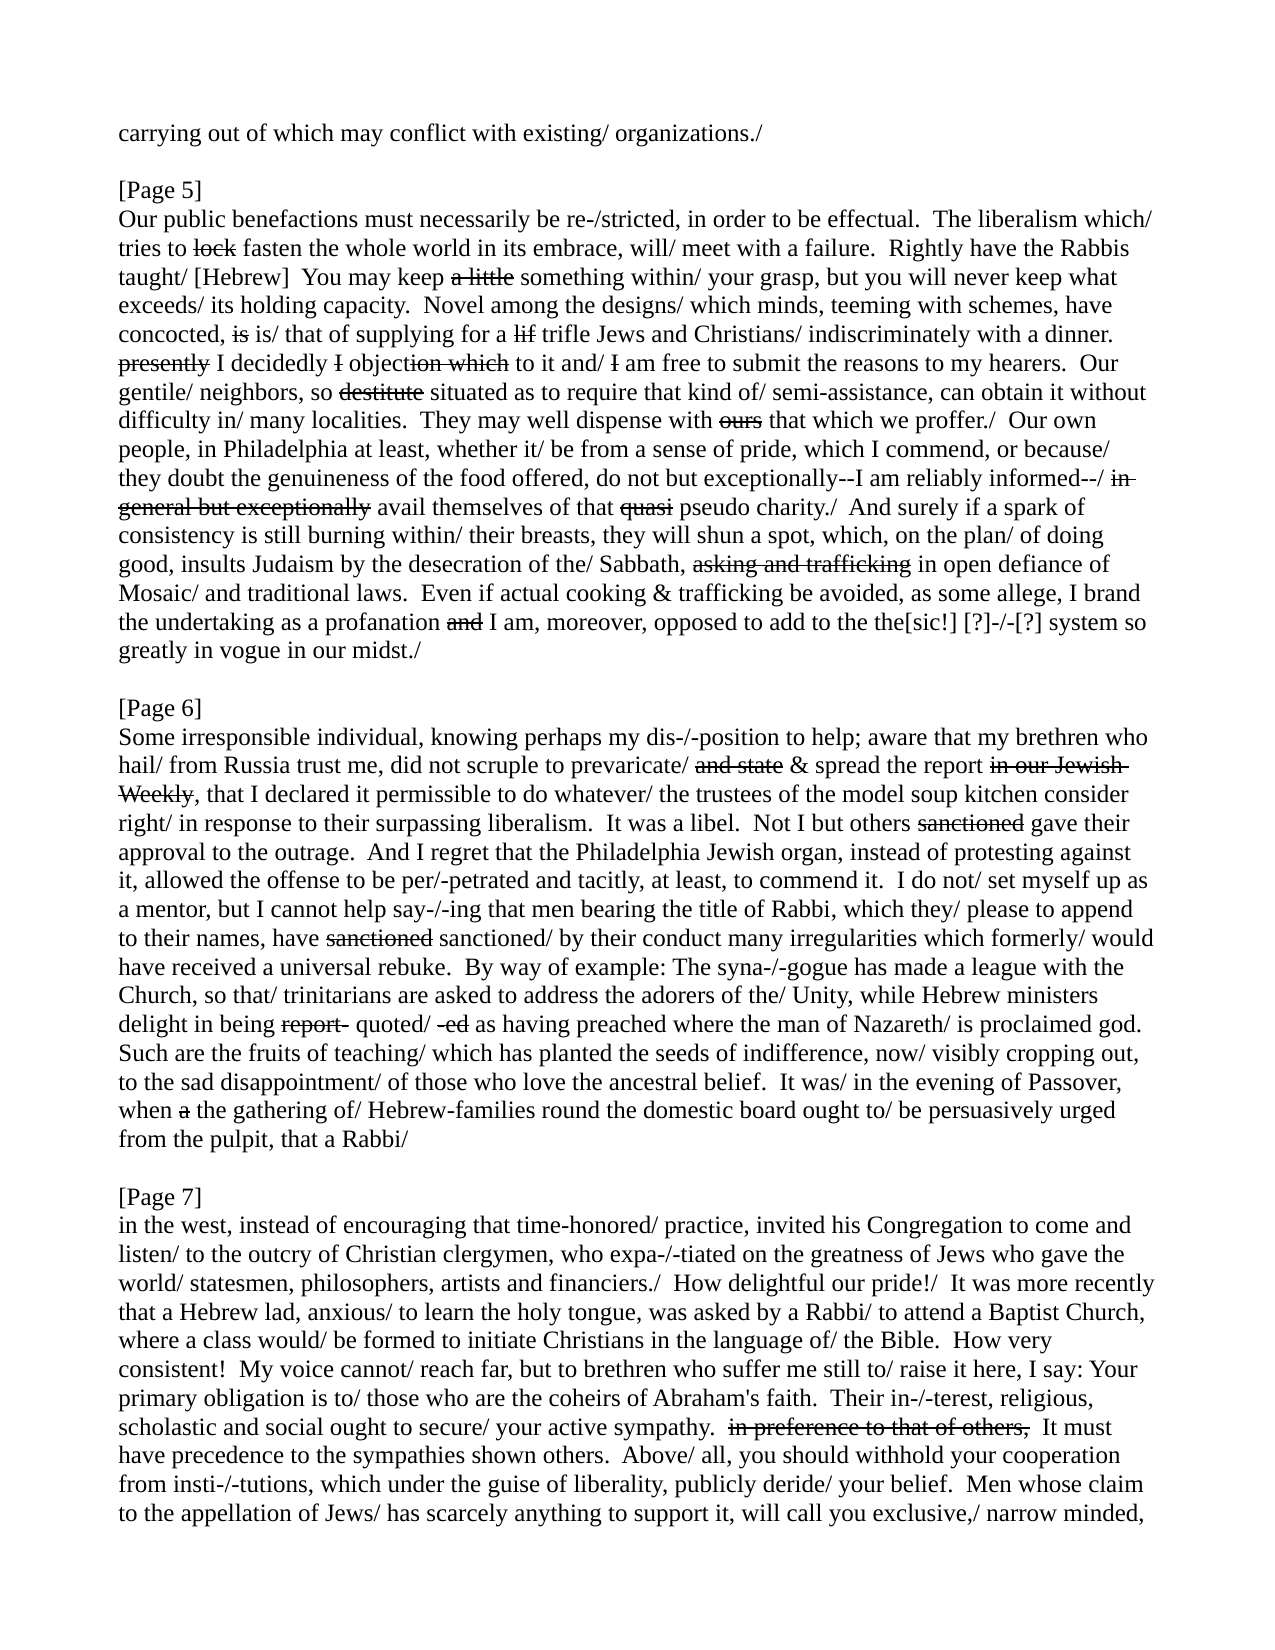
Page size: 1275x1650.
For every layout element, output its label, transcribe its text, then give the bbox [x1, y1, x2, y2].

text in the west, instead of encouraging that time-honored/ practice, invited his Congregation to come and listen/ to the outcry of Christian clergymen, who expa-/-tiated on the greatness of Jews who gave the world/ statesmen, philosophers, artists and financiers./ How delightful our pride!/ It was more recently that a Hebrew lad, anxious/ to learn the holy tongue, was asked by a Rabbi/ to attend a Baptist Church, where a class would/ be formed to initiate Christians in the language of/ the Bible. How very consistent! My voice cannot/ reach far, but to brethren who suffer me still to/ raise it here, I say: Your primary obligation is to/ those who are the coheirs of Abraham's faith. Their in-/-terest, religious, scholastic and social ought to secure/ your active sympathy. in preference to that of others, It must have precedence to the sympathies shown others. Above/ all, you should withhold your cooperation from insti-/-tutions, which under the guise of liberality, publicly deride/ your belief. Men whose claim to the appellation of Jews/ has scarcely anything to support it, will call you exclusive,/ narrow minded, [118, 1211, 1157, 1527]
text Some irresponsible individual, knowing perhaps my dis-/-position to help; aware that my brethren who hail/ from Russia trust me, did not scruple to prevaricate/ and state & spread the report in our Jewish Weekly, that I declared it permissible to do whatever/ the trustees of the model soup kitchen consider right/ in response to their surpassing liberalism. It was a libel. Not I but others sanctioned gave their approval to the outrage. And I regret that the Philadelphia Jewish organ, instead of protesting against it, allowed the offense to be per/-petrated and tacitly, at least, to commend it. I do not/ set myself up as a mentor, but I cannot help say-/-ing that men bearing the title of Rabbi, which they/ please to append to their names, have sanctioned sanctioned/ by their conduct many irregularities which formerly/ would have received a universal rebuke. By way of example: The syna-/-gogue has made a league with the Church, so that/ trinitarians are asked to address the adorers of the/ Unity, while Hebrew ministers delight in being report- quoted/ -ed as having preached where the man of Nazareth/ is proclaimed god. Such are the fruits of teaching/ which has planted the seeds of indifference, now/ visibly cropping out, to the sad disappointment/ of those who love the ancestral belief. It was/ in the evening of Passover, when a the gathering of/ Hebrew-families round the domestic board ought to/ be persuasively urged from the pulpit, that a Rabbi/ [118, 722, 1157, 1153]
text [Page 6] [118, 693, 1157, 722]
text Our public benefactions must necessarily be re-/stricted, in order to be effectual. The liberalism which/ tries to lock fasten the whole world in its embrace, will/ meet with a failure. Rightly have the Rabbis taught/ [Hebrew] You may keep a little something within/ your grasp, but you will never keep what exceeds/ its holding capacity. Novel among the designs/ which minds, teeming with schemes, have concocted, is is/ that of supplying for a lif trifle Jews and Christians/ indiscriminately with a dinner. presently I decidedly I objection which to it and/ I am free to submit the reasons to my hearers. Our gentile/ neighbors, so destitute situated as to require that kind of/ semi-assistance, can obtain it without difficulty in/ many localities. They may well dispense with ours that which we proffer./ Our own people, in Philadelphia at least, whether it/ be from a sense of pride, which I commend, or because/ they doubt the genuineness of the food offered, do not but exceptionally--I am reliably informed--/ in general but exceptionally avail themselves of that quasi pseudo charity./ And surely if a spark of consistency is still burning within/ their breasts, they will shun a spot, which, on the plan/ of doing good, insults Judaism by the desecration of the/ Sabbath, asking and trafficking in open defiance of Mosaic/ and traditional laws. Even if actual cooking & trafficking be avoided, as some allege, I brand the undertaking as a profanation and I am, moreover, opposed to add to the the[sic!] [?]-/-[?] system so greatly in vogue in our midst./ [118, 204, 1157, 664]
text carrying out of which may conflict with existing/ organizations./ [118, 118, 1157, 147]
text [Page 5] [118, 176, 1157, 204]
text [Page 7] [118, 1182, 1157, 1211]
